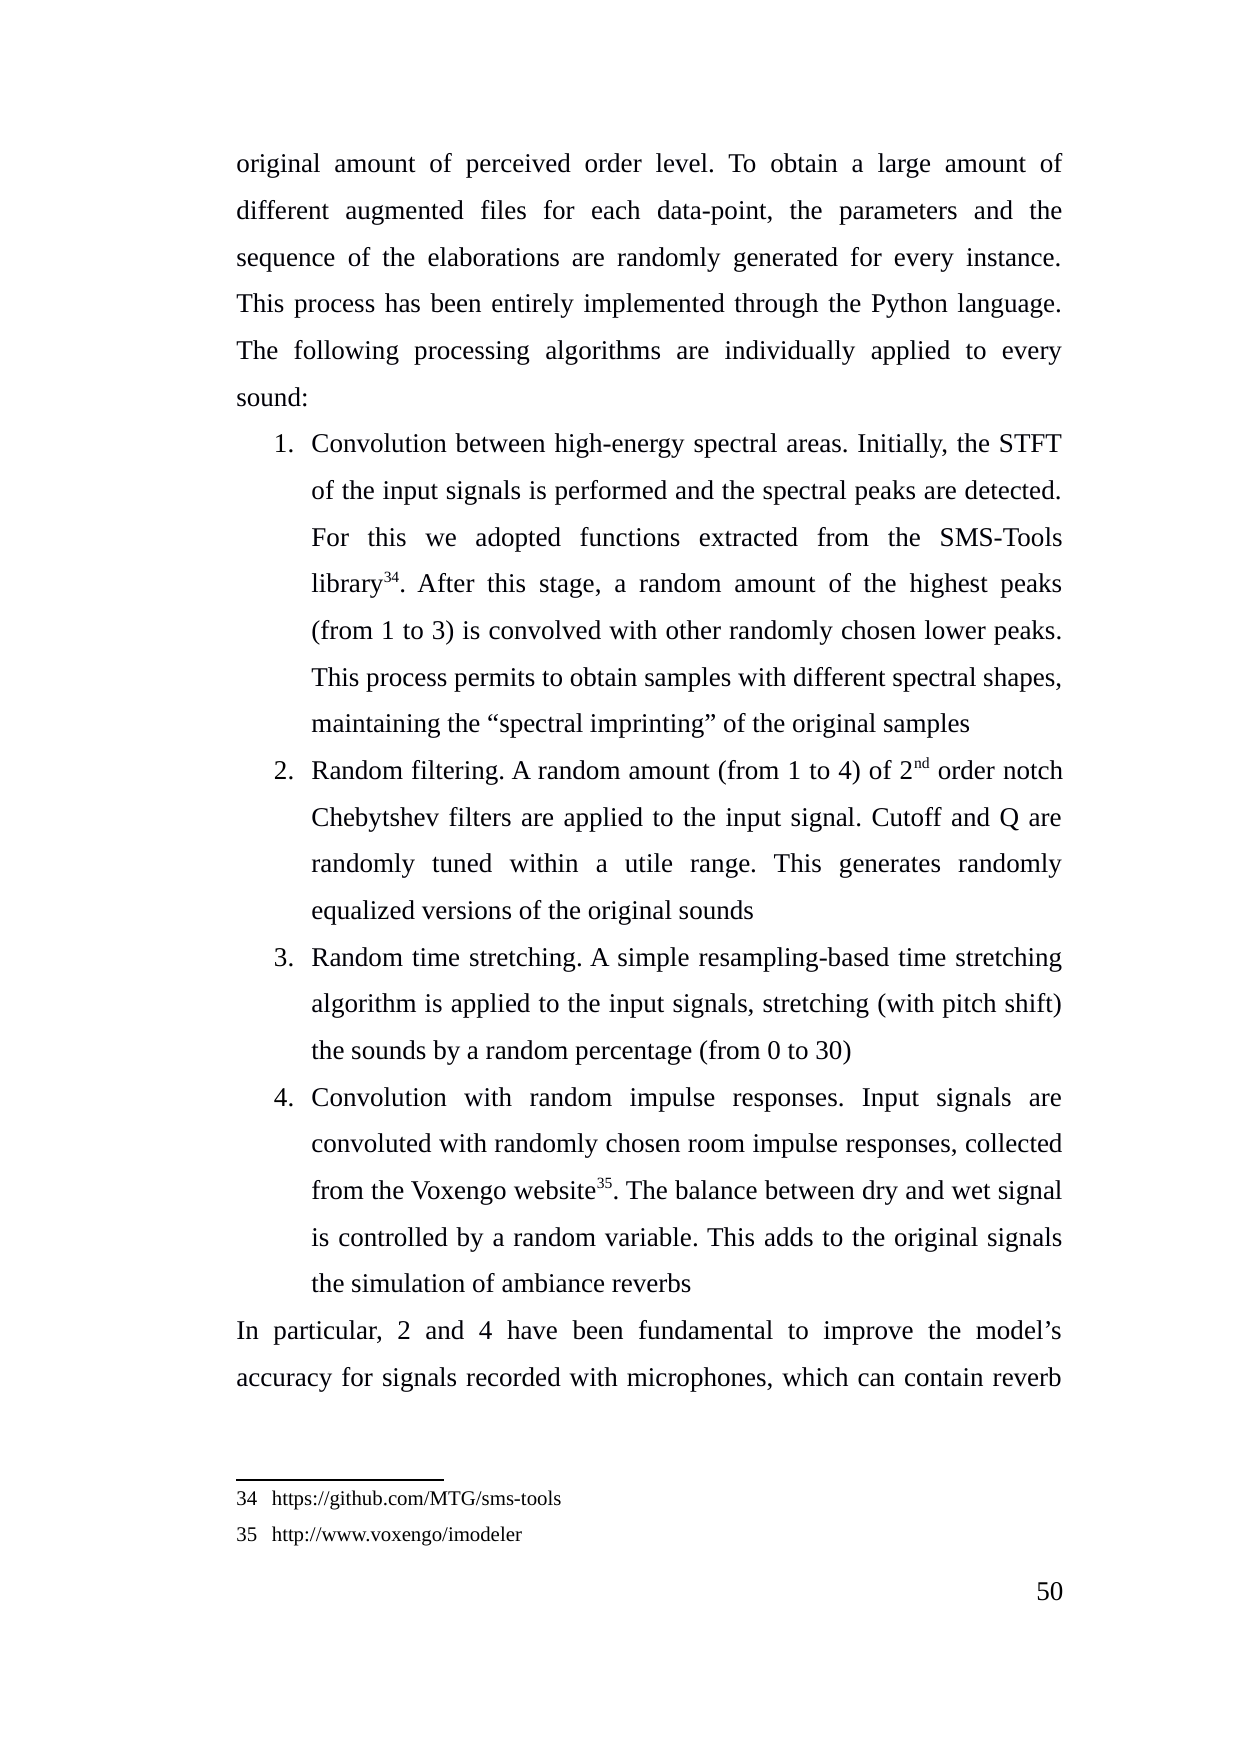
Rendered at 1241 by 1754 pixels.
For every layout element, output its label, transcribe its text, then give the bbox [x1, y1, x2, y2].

text original amount of perceived order level. To obtain a large amount of different augmented files for each data-point, the parameters and the sequence of the elaborations are randomly generated for every instance. This process has been entirely implemented through the Python language. The following processing algorithms are individually applied to every sound: [236, 148, 1063, 412]
list http://www.voxengo/imodeler [236, 1522, 1063, 1546]
list https://github.com/MTG/sms-tools [236, 1486, 1063, 1510]
list Random filtering. A random amount (from 1 to 4) of 2nd order notch Chebytshev filters are applied to the input signal. Cutoff and Q are randomly tuned within a utile range. This generates randomly equalized versions of the original sounds [274, 754, 1063, 925]
text In particular, 2 and 4 have been fundamental to improve the model’s accuracy for signals recorded with microphones, which can contain reverb [236, 1314, 1063, 1392]
list Convolution between high-energy spectral areas. Initially, the STFT of the input signals is performed and the spectral peaks are detected. For this we adopted functions extracted from the SMS-Tools library. After this stage, a random amount of the highest peaks (from 1 to 3) is convolved with other randomly chosen lower peaks. This process permits to obtain samples with different spectral shapes, maintaining the “spectral imprinting” of the original samples [274, 428, 1063, 739]
list Convolution with random impulse responses. Input signals are convoluted with randomly chosen room impulse responses, collected from the Voxengo website. The balance between dry and wet signal is controlled by a random variable. This adds to the original signals the simulation of ambiance reverbs [274, 1081, 1063, 1299]
list Random time stretching. A simple resampling-based time stretching algorithm is applied to the input signals, stretching (with pitch shift) the sounds by a random percentage (from 0 to 30) [274, 941, 1063, 1065]
